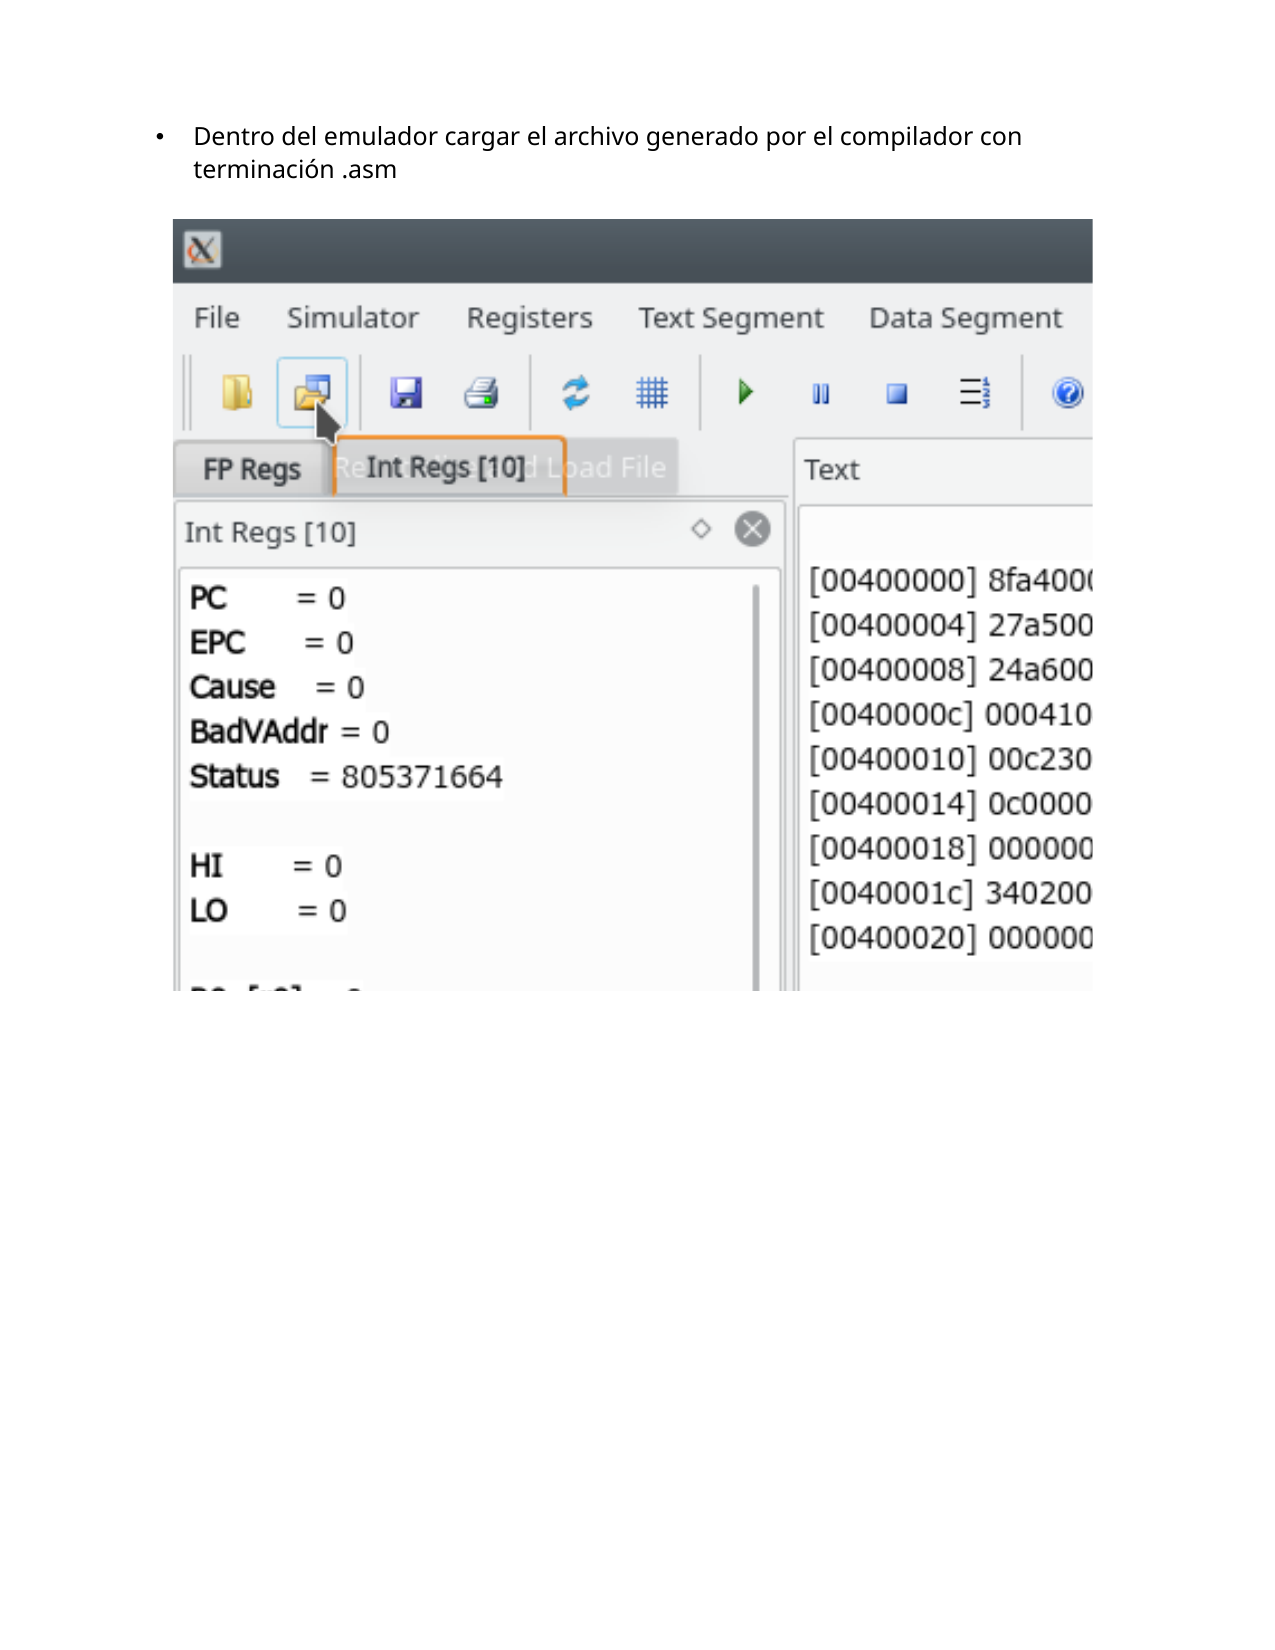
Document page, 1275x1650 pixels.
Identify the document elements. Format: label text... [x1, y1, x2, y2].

list Dentro del emulador cargar el archivo generado por el compilador con terminación .asm [156, 118, 1157, 186]
